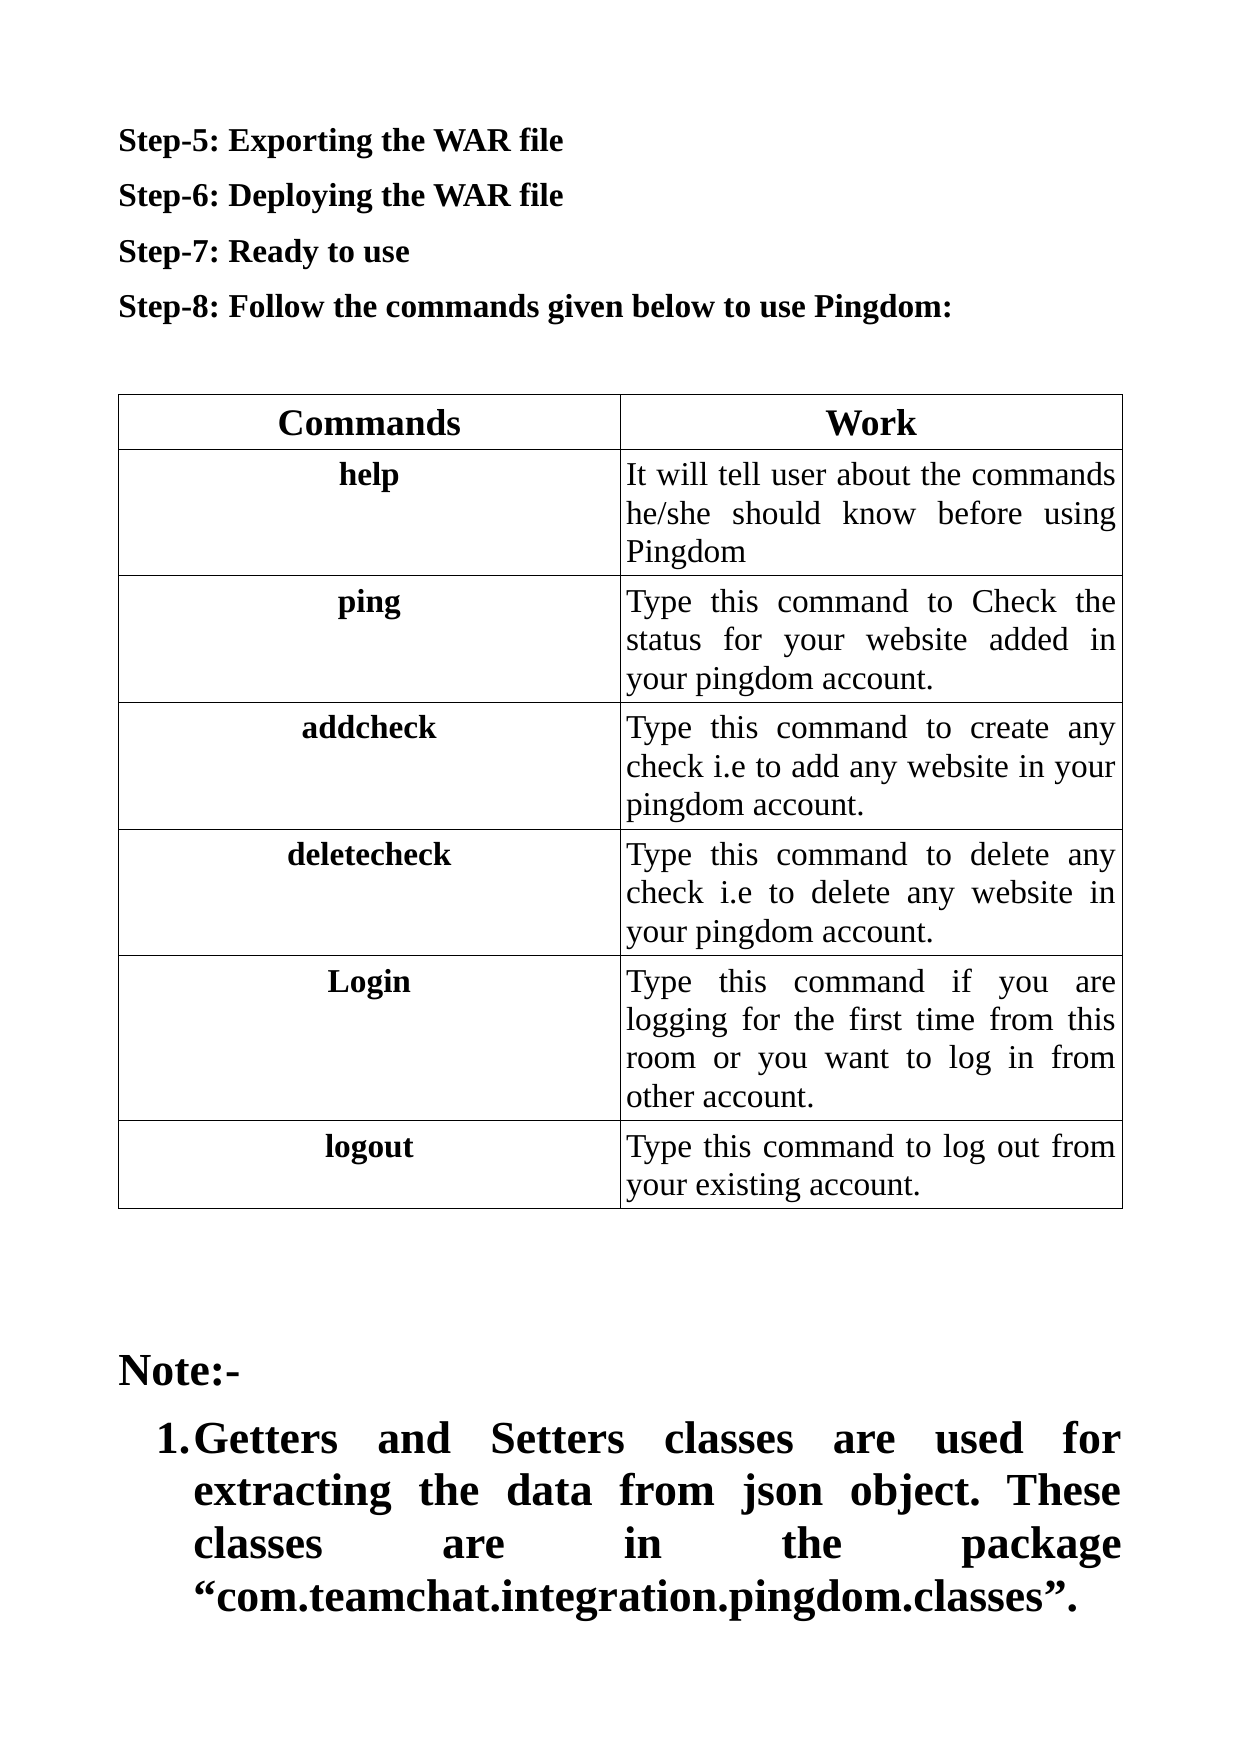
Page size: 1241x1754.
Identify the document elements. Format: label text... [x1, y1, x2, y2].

table_cell ping [119, 576, 620, 702]
table_cell deletecheck [119, 830, 620, 955]
table_cell Login [119, 956, 620, 1120]
table_cell Type this command if you are logging for the first time from this room or you want to log in from other account. [621, 956, 1122, 1120]
table_cell addcheck [119, 703, 620, 828]
table_cell Type this command to delete any check i.e to delete any website in your pingdom account. [621, 830, 1122, 955]
text Step-7: Ready to use [118, 228, 1122, 269]
text Note:- [118, 1343, 1122, 1396]
table_header Work [621, 395, 1122, 449]
table_cell logout [119, 1121, 620, 1208]
list Getters and Setters classes are used for extracting the data from json object. These classes are in the package “com.teamchat.integration.pingdom.classes”. [156, 1410, 1122, 1621]
table_header Commands [119, 395, 620, 449]
text Step-6: Deploying the WAR file [118, 173, 1122, 214]
table_cell Type this command to create any check i.e to add any website in your pingdom account. [621, 703, 1122, 828]
table_cell Type this command to log out from your existing account. [621, 1121, 1122, 1208]
table_cell help [119, 450, 620, 575]
text Step-8: Follow the commands given below to use Pingdom: [118, 284, 1122, 324]
table_cell Type this command to Check the status for your website added in your pingdom account. [621, 576, 1122, 702]
table_cell It will tell user about the commands he/she should know before using Pingdom [621, 450, 1122, 575]
text Step-5: Exporting the WAR file [118, 118, 1122, 159]
